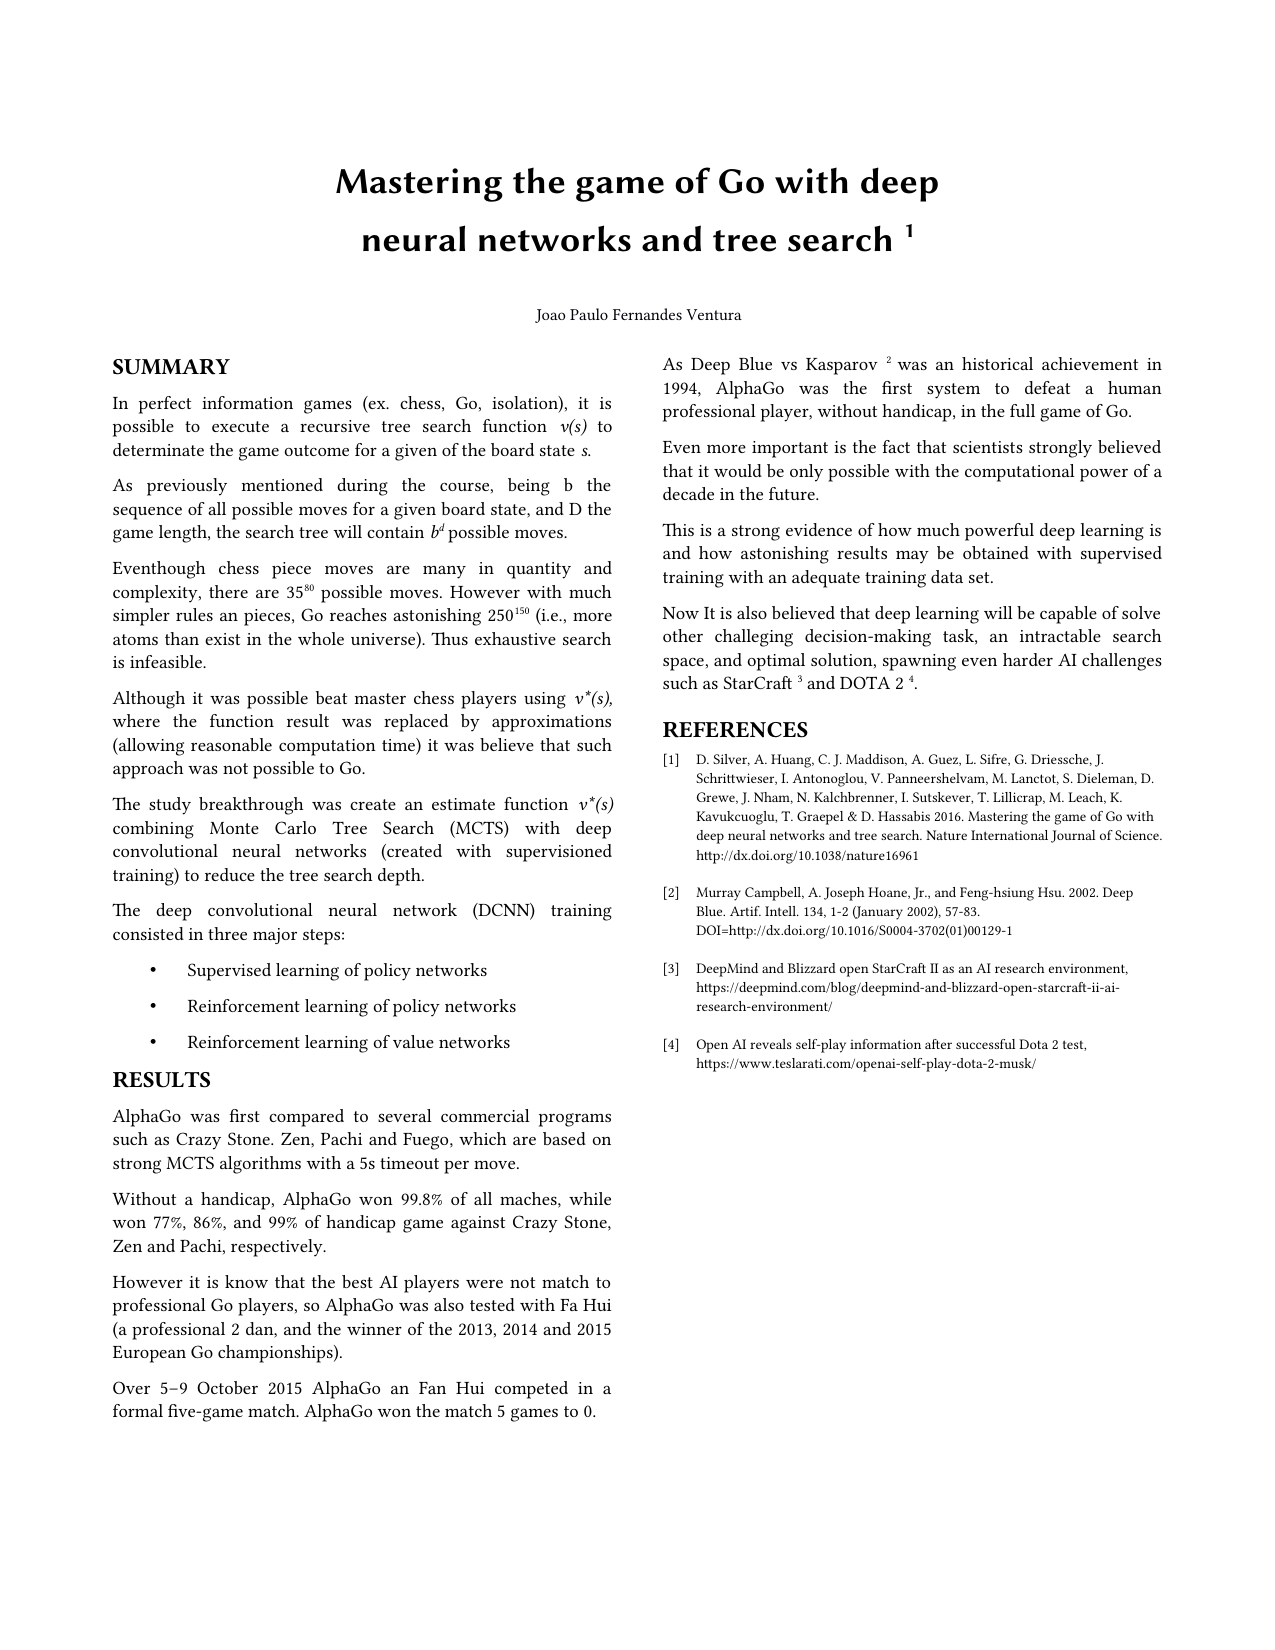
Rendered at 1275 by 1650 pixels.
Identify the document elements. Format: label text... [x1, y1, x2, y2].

text As Deep Blue vs Kasparov 2 was an historical achievement in 1994, AlphaGo was the first system to defeat a human professional player, without handicap, in the full game of Go. [662, 354, 1162, 422]
title neural networks and tree search 1 [112, 218, 1162, 260]
text REFERENCES [662, 717, 1162, 743]
title Mastering the game of Go with deep [112, 160, 1162, 202]
table_cell Open AI reveals self-play information after successful Dota 2 test, https://www.teslarati.com/openai-self-play-dota-2-musk/ [692, 1036, 1176, 1093]
table_header D. Silver, A. Huang, C. J. Maddison, A. Guez, L. Sifre, G. Driessche, J. Schrittwieser, I. Antonoglou, V. Panneershelvam, M. Lanctot, S. Dieleman, D. Grewe, J. Nham, N. Kalchbrenner, I. Sutskever, T. Lillicrap, M. Leach, K. Kavukcuoglu, T. Graepel & D. Hassabis 2016. Mastering the game of Go with deep neural networks and tree search. Nature International Journal of Science. http://dx.doi.org/10.1038/nature16961 [692, 751, 1176, 884]
text RESULTS [112, 1067, 612, 1093]
text Now It is also believed that deep learning will be capable of solve other challeging decision-making task, an intractable search space, and optimal solution, spawning even harder AI challenges such as StarCraft 3 and DOTA 2 4. [662, 602, 1162, 694]
table_header Joao Paulo Fernandes Ventura [101, 277, 1176, 341]
text Although it was possible beat master chess players using v*(s), where the function result was replaced by approximations (allowing reasonable computation time) it was believe that such approach was not possible to Go. [112, 688, 612, 779]
table_cell [2] [651, 885, 692, 960]
text The study breakthrough was create an estimate function v*(s) combining Monte Carlo Tree Search (MCTS) with deep convolutional neural networks (created with supervisioned training) to reduce the tree search depth. [112, 794, 612, 886]
text The deep convolutional neural network (DCNN) training consisted in three major steps: [112, 900, 612, 945]
text Without a handicap, AlphaGo won 99.8% of all maches, while won 77%, 86%, and 99% of handicap game against Crazy Stone, Zen and Pachi, respectively. [112, 1188, 612, 1257]
text Even more important is the fact that scientists strongly believed that it would be only possible with the computational power of a decade in the future. [662, 437, 1162, 505]
text Eventhough chess piece moves are many in quantity and complexity, there are 3580 possible moves. However with much simpler rules an pieces, Go reaches astonishing 250150 (i.e., more atoms than exist in the whole universe). Thus exhaustive search is infeasible. [112, 558, 612, 673]
table_cell [4] [651, 1036, 692, 1093]
text AlphaGo was first compared to several commercial programs such as Crazy Stone. Zen, Pachi and Fuego, which are based on strong MCTS algorithms with a 5s timeout per move. [112, 1106, 612, 1174]
text However it is know that the best AI players were not match to professional Go players, so AlphaGo was also tested with Fa Hui (a professional 2 dan, and the winner of the 2013, 2014 and 2015 European Go championships). [112, 1271, 612, 1363]
list Reinforcement learning of value networks [150, 1031, 612, 1053]
text This is a strong evidence of how much powerful deep learning is and how astonishing results may be obtained with supervised training with an adequate training data set. [662, 519, 1162, 588]
table_cell [3] [651, 960, 692, 1036]
list Reinforcement learning of policy networks [150, 995, 612, 1017]
text SUMMARY [112, 354, 612, 380]
table_cell Murray Campbell, A. Joseph Hoane, Jr., and Feng-hsiung Hsu. 2002. Deep Blue. Artif. Intell. 134, 1-2 (January 2002), 57-83. DOI=http://dx.doi.org/10.1016/S0004-3702(01)00129-1 [692, 885, 1176, 960]
text As previously mentioned during the course, being b the sequence of all possible moves for a given board state, and D the game length, the search tree will contain bd possible moves. [112, 475, 612, 543]
text In perfect information games (ex. chess, Go, isolation), it is possible to execute a recursive tree search function v(s) to determinate the game outcome for a given of the board state s. [112, 392, 612, 461]
table_cell DeepMind and Blizzard open StarCraft II as an AI research environment, https://deepmind.com/blog/deepmind-and-blizzard-open-starcraft-ii-ai-research-environment/ [692, 960, 1176, 1036]
list Supervised learning of policy networks [150, 959, 612, 981]
text Over 5–9 October 2015 AlphaGo an Fan Hui competed in a formal five-game match. AlphaGo won the match 5 games to 0. [112, 1377, 612, 1422]
table_header [1] [651, 751, 692, 884]
